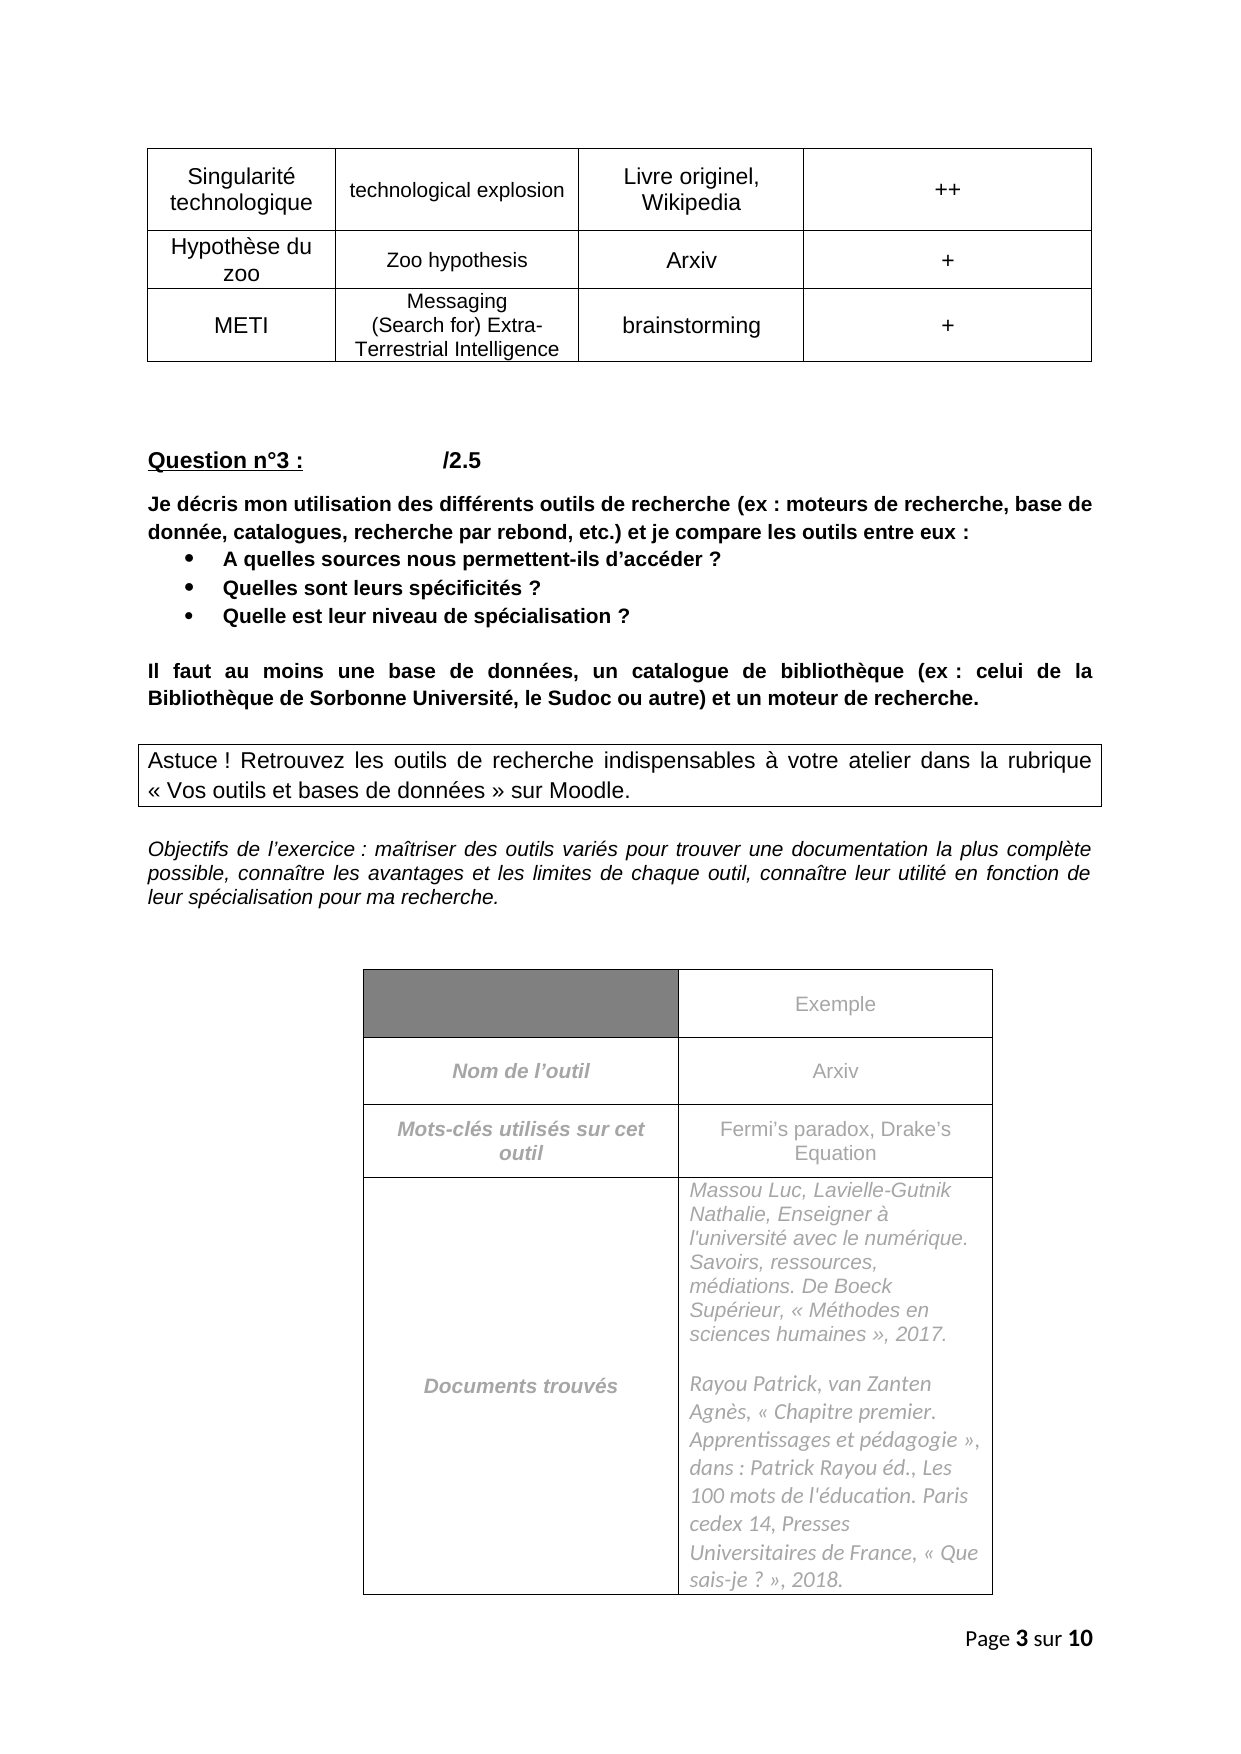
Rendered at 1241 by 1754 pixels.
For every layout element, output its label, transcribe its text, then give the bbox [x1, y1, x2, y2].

list A quelles sources nous permettent-ils d’accéder ? [185, 547, 1093, 572]
table_cell Hypothèse du zoo [148, 231, 335, 288]
table_cell brainstorming [579, 289, 803, 361]
table_cell ++ [804, 149, 1091, 230]
table_cell Zoo hypothesis [336, 231, 578, 288]
list Quelles sont leurs spécificités ? [185, 575, 1093, 600]
list Quelle est leur niveau de spécialisation ? [185, 603, 1093, 628]
table_cell technological explosion [336, 149, 578, 230]
table_cell Messaging (Search for) Extra-Terrestrial Intelligence [336, 289, 578, 361]
text Il faut au moins une base de données, un catalogue de bibliothèque (ex : celui de la Bibliothèque de Sorbonne Université, le Sudoc ou autre) et un moteur de recherche. [148, 659, 1093, 710]
table_cell Mots-clés utilisés sur cet outil [364, 1105, 678, 1177]
table_cell + [804, 231, 1091, 288]
table_cell Arxiv [679, 1038, 992, 1104]
table_header Exemple [679, 970, 992, 1037]
table_cell Singularité technologique [148, 149, 335, 230]
table_cell Fermi’s paradox, Drake’s Equation [679, 1105, 992, 1177]
table_cell + [804, 289, 1091, 361]
table_cell Livre originel, Wikipedia [579, 149, 803, 230]
table_header [364, 970, 678, 1037]
table_cell METI [148, 289, 335, 361]
table_cell Nom de l’outil [364, 1038, 678, 1104]
text Objectifs de l’exercice : maîtriser des outils variés pour trouver une documentation la plus complète possible, connaître les avantages et les limites de chaque outil, connaître leur utilité en fonction de leur spécialisation pour ma recherche. [148, 837, 1093, 909]
text Astuce ! Retrouvez les outils de recherche indispensables à votre atelier dans la rubrique « Vos outils et bases de données » sur Moodle. [139, 745, 1101, 806]
table_cell Massou Luc, Lavielle-Gutnik Nathalie, Enseigner à l'université avec le numérique. Savoirs, ressources, médiations. De Boeck Supérieur, « Méthodes en sciences humaines », 2017. Rayou Patrick, van Zanten Agnès, « Chapitre premier. Apprentissages et pédagogie », dans : Patrick Rayou éd., Les 100 mots de l'éducation. Paris cedex 14, Presses Universitaires de France, « Que sais-je ? », 2018. [679, 1178, 992, 1594]
text Je décris mon utilisation des différents outils de recherche (ex : moteurs de recherche, base de donnée, catalogues, recherche par rebond, etc.) et je compare les outils entre eux : [148, 492, 1093, 544]
text Question n°3 : /2.5 [148, 447, 1093, 473]
table_cell Arxiv [579, 231, 803, 288]
table_cell Documents trouvés [364, 1178, 678, 1594]
